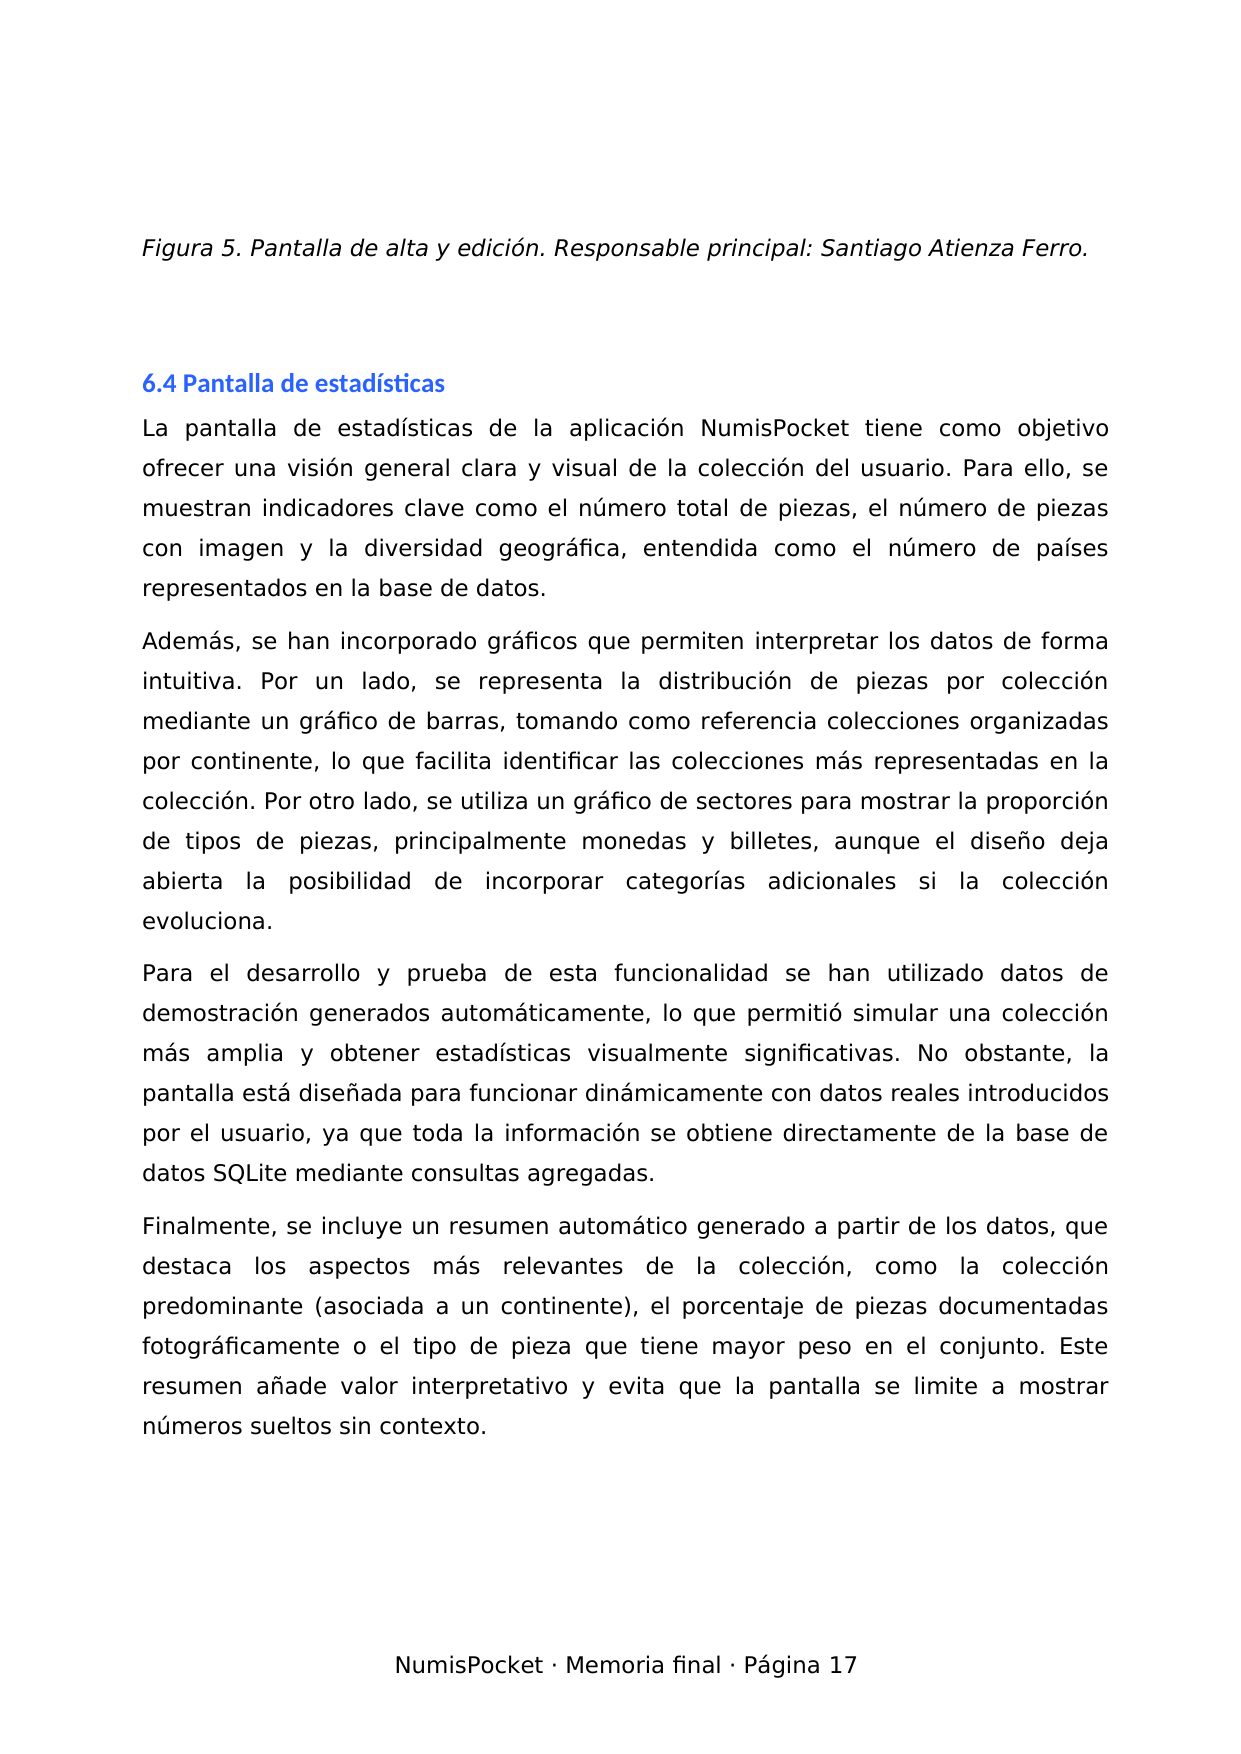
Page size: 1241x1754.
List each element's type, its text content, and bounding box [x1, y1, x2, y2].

text Figura 5. Pantalla de alta y edición. Responsable principal: Santiago Atienza Ferro. [142, 235, 1110, 262]
text Para el desarrollo y prueba de esta funcionalidad se han utilizado datos de demostración generados automáticamente, lo que permitió simular una colección más amplia y obtener estadísticas visualmente significativas. No obstante, la pantalla está diseñada para funcionar dinámicamente con datos reales introducidos por el usuario, ya que toda la información se obtiene directamente de la base de datos SQLite mediante consultas agregadas. [142, 961, 1110, 1187]
text La pantalla de estadísticas de la aplicación NumisPocket tiene como objetivo ofrecer una visión general clara y visual de la colección del usuario. Para ello, se muestran indicadores clave como el número total de piezas, el número de piezas con imagen y la diversidad geográfica, entendida como el número de países representados en la base de datos. [142, 416, 1110, 602]
text Además, se han incorporado gráficos que permiten interpretar los datos de forma intuitiva. Por un lado, se representa la distribución de piezas por colección mediante un gráfico de barras, tomando como referencia colecciones organizadas por continente, lo que facilita identificar las colecciones más representadas en la colección. Por otro lado, se utiliza un gráfico de sectores para mostrar la proporción de tipos de piezas, principalmente monedas y billetes, aunque el diseño deja abierta la posibilidad de incorporar categorías adicionales si la colección evoluciona. [142, 628, 1110, 935]
subtitle 6.4 Pantalla de estadísticas [142, 366, 1110, 399]
text Finalmente, se incluye un resumen automático generado a partir de los datos, que destaca los aspectos más relevantes de la colección, como la colección predominante (asociada a un continente), el porcentaje de piezas documentadas fotográficamente o el tipo de pieza que tiene mayor peso en el conjunto. Este resumen añade valor interpretativo y evita que la pantalla se limite a mostrar números sueltos sin contexto. [142, 1213, 1110, 1440]
